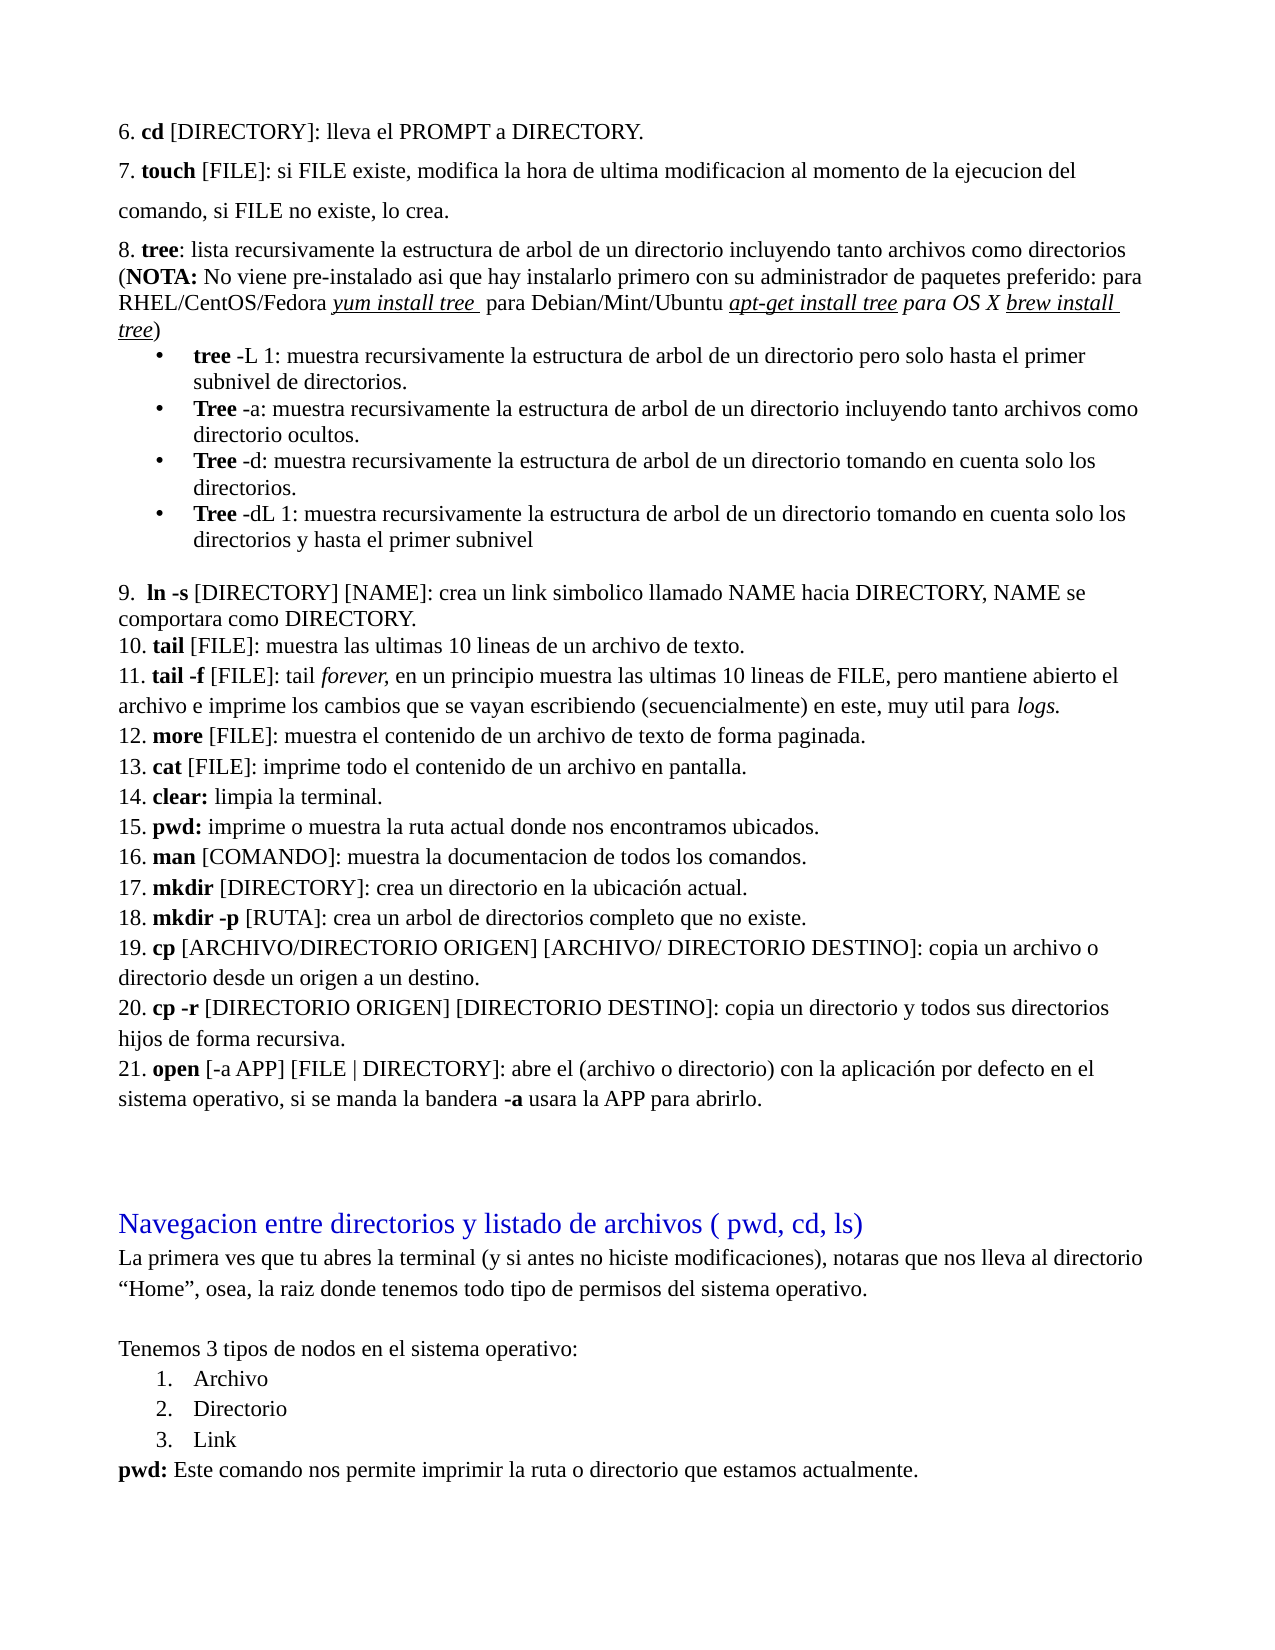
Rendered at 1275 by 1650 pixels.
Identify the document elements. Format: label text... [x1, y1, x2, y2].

text 15. pwd: imprime o muestra la ruta actual donde nos encontramos ubicados. [118, 813, 1157, 839]
list Link [156, 1426, 1157, 1452]
text Navegacion entre directorios y listado de archivos ( pwd, cd, ls) [118, 1206, 1157, 1239]
list Directorio [156, 1395, 1157, 1422]
text 13. cat [FILE]: imprime todo el contenido de un archivo en pantalla. [118, 753, 1157, 779]
text 19. cp [ARCHIVO/DIRECTORIO ORIGEN] [ARCHIVO/ DIRECTORIO DESTINO]: copia un archivo o directorio desde un origen a un destino. [118, 934, 1157, 991]
list Tree -d: muestra recursivamente la estructura de arbol de un directorio tomando en cuenta solo los directorios. [156, 447, 1157, 500]
text 12. more [FILE]: muestra el contenido de un archivo de texto de forma paginada. [118, 722, 1157, 749]
text 8. tree: lista recursivamente la estructura de arbol de un directorio incluyendo tanto archivos como directorios (NOTA: No viene pre-instalado asi que hay instalarlo primero con su administrador de paquetes preferido: para RHEL/CentOS/Fedora yum install tree para Debian/Mint/Ubuntu apt-get install tree para OS X brew install tree) [118, 237, 1157, 342]
text La primera ves que tu abres la terminal (y si antes no hiciste modificaciones), notaras que nos lleva al directorio “Home”, osea, la raiz donde tenemos todo tipo de permisos del sistema operativo. [118, 1244, 1157, 1301]
text 16. man [COMANDO]: muestra la documentacion de todos los comandos. [118, 843, 1157, 870]
text 14. clear: limpia la terminal. [118, 783, 1157, 809]
text 18. mkdir -p [RUTA]: crea un arbol de directorios completo que no existe. [118, 904, 1157, 930]
text Tenemos 3 tipos de nodos en el sistema operativo: [118, 1335, 1157, 1361]
text 10. tail [FILE]: muestra las ultimas 10 lineas de un archivo de texto. [118, 632, 1157, 658]
text pwd: Este comando nos permite imprimir la ruta o directorio que estamos actualmente. [118, 1456, 1157, 1482]
text 6. cd [DIRECTORY]: lleva el PROMPT a DIRECTORY. [118, 118, 1157, 144]
text 7. touch [FILE]: si FILE existe, modifica la hora de ultima modificacion al momento de la ejecucion del comando, si FILE no existe, lo crea. [118, 158, 1157, 223]
list Tree -dL 1: muestra recursivamente la estructura de arbol de un directorio tomando en cuenta solo los directorios y hasta el primer subnivel [156, 500, 1157, 553]
list tree -L 1: muestra recursivamente la estructura de arbol de un directorio pero solo hasta el primer subnivel de directorios. [156, 342, 1157, 395]
text 20. cp -r [DIRECTORIO ORIGEN] [DIRECTORIO DESTINO]: copia un directorio y todos sus directorios hijos de forma recursiva. [118, 994, 1157, 1051]
text 11. tail -f [FILE]: tail forever, en un principio muestra las ultimas 10 lineas de FILE, pero mantiene abierto el archivo e imprime los cambios que se vayan escribiendo (secuencialmente) en este, muy util para logs. [118, 662, 1157, 719]
text 9. ln -s [DIRECTORY] [NAME]: crea un link simbolico llamado NAME hacia DIRECTORY, NAME se comportara como DIRECTORY. [118, 579, 1157, 632]
text 17. mkdir [DIRECTORY]: crea un directorio en la ubicación actual. [118, 873, 1157, 900]
text 21. open [-a APP] [FILE | DIRECTORY]: abre el (archivo o directorio) con la aplicación por defecto en el sistema operativo, si se manda la bandera -a usara la APP para abrirlo. [118, 1055, 1157, 1111]
list Tree -a: muestra recursivamente la estructura de arbol de un directorio incluyendo tanto archivos como directorio ocultos. [156, 395, 1157, 447]
list Archivo [156, 1365, 1157, 1392]
